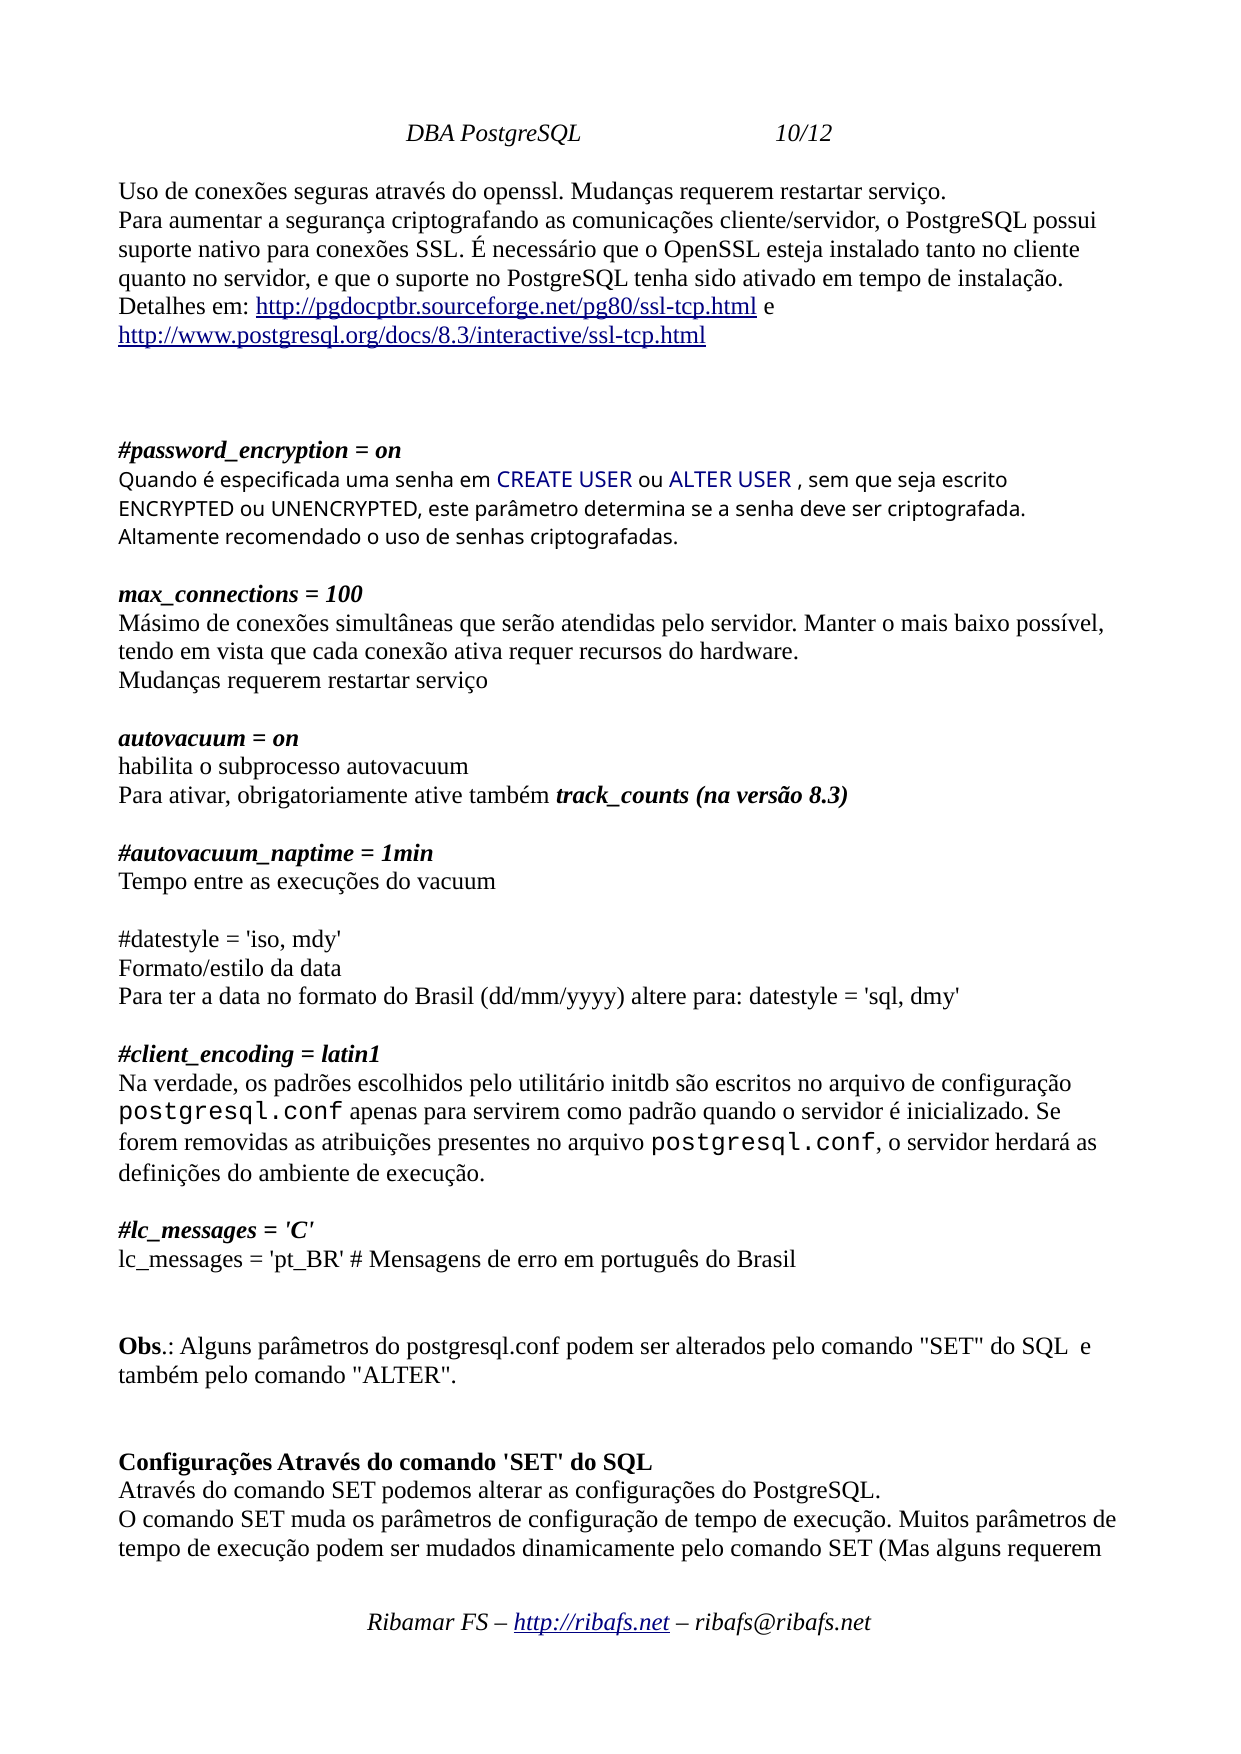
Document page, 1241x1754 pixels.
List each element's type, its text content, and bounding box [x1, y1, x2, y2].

text Uso de conexões seguras através do openssl. Mudanças requerem restartar serviço. Para aumentar a segurança criptografando as comunicações cliente/servidor, o PostgreSQL possui suporte nativo para conexões SSL. É necessário que o OpenSSL esteja instalado tanto no cliente quanto no servidor, e que o suporte no PostgreSQL tenha sido ativado em tempo de instalação. Detalhes em: http://pgdocptbr.sourceforge.net/pg80/ssl-tcp.html e http://www.postgresql.org/docs/8.3/interactive/ssl-tcp.html #password_encryption = on Quando é especificada uma senha em CREATE USER ou ALTER USER , sem que seja escrito ENCRYPTED ou UNENCRYPTED, este parâmetro determina se a senha deve ser criptografada. Altamente recomendado o uso de senhas criptografadas. max_connections = 100 Másimo de conexões simultâneas que serão atendidas pelo servidor. Manter o mais baixo possível, tendo em vista que cada conexão ativa requer recursos do hardware. Mudanças requerem restartar serviço autovacuum = on habilita o subprocesso autovacuum Para ativar, obrigatoriamente ative também track_counts (na versão 8.3) #autovacuum_naptime = 1min Tempo entre as execuções do vacuum #datestyle = 'iso, mdy' Formato/estilo da data Para ter a data no formato do Brasil (dd/mm/yyyy) altere para: datestyle = 'sql, dmy' #client_encoding = latin1 Na verdade, os padrões escolhidos pelo utilitário initdb são escritos no arquivo de configuração postgresql.conf apenas para servirem como padrão quando o servidor é inicializado. Se forem removidas as atribuições presentes no arquivo postgresql.conf, o servidor herdará as definições do ambiente de execução. #lc_messages = 'C' lc_messages = 'pt_BR' # Mensagens de erro em português do Brasil [118, 176, 1122, 1273]
text Configurações Através do comando 'SET' do SQL [118, 1447, 1122, 1476]
text Obs.: Alguns parâmetros do postgresql.conf podem ser alterados pelo comando "SET" do SQL e também pelo comando "ALTER". [118, 1331, 1122, 1389]
text Através do comando SET podemos alterar as configurações do PostgreSQL. O comando SET muda os parâmetros de configuração de tempo de execução. Muitos parâmetros de tempo de execução podem ser mudados dinamicamente pelo comando SET (Mas alguns requerem [118, 1476, 1122, 1562]
